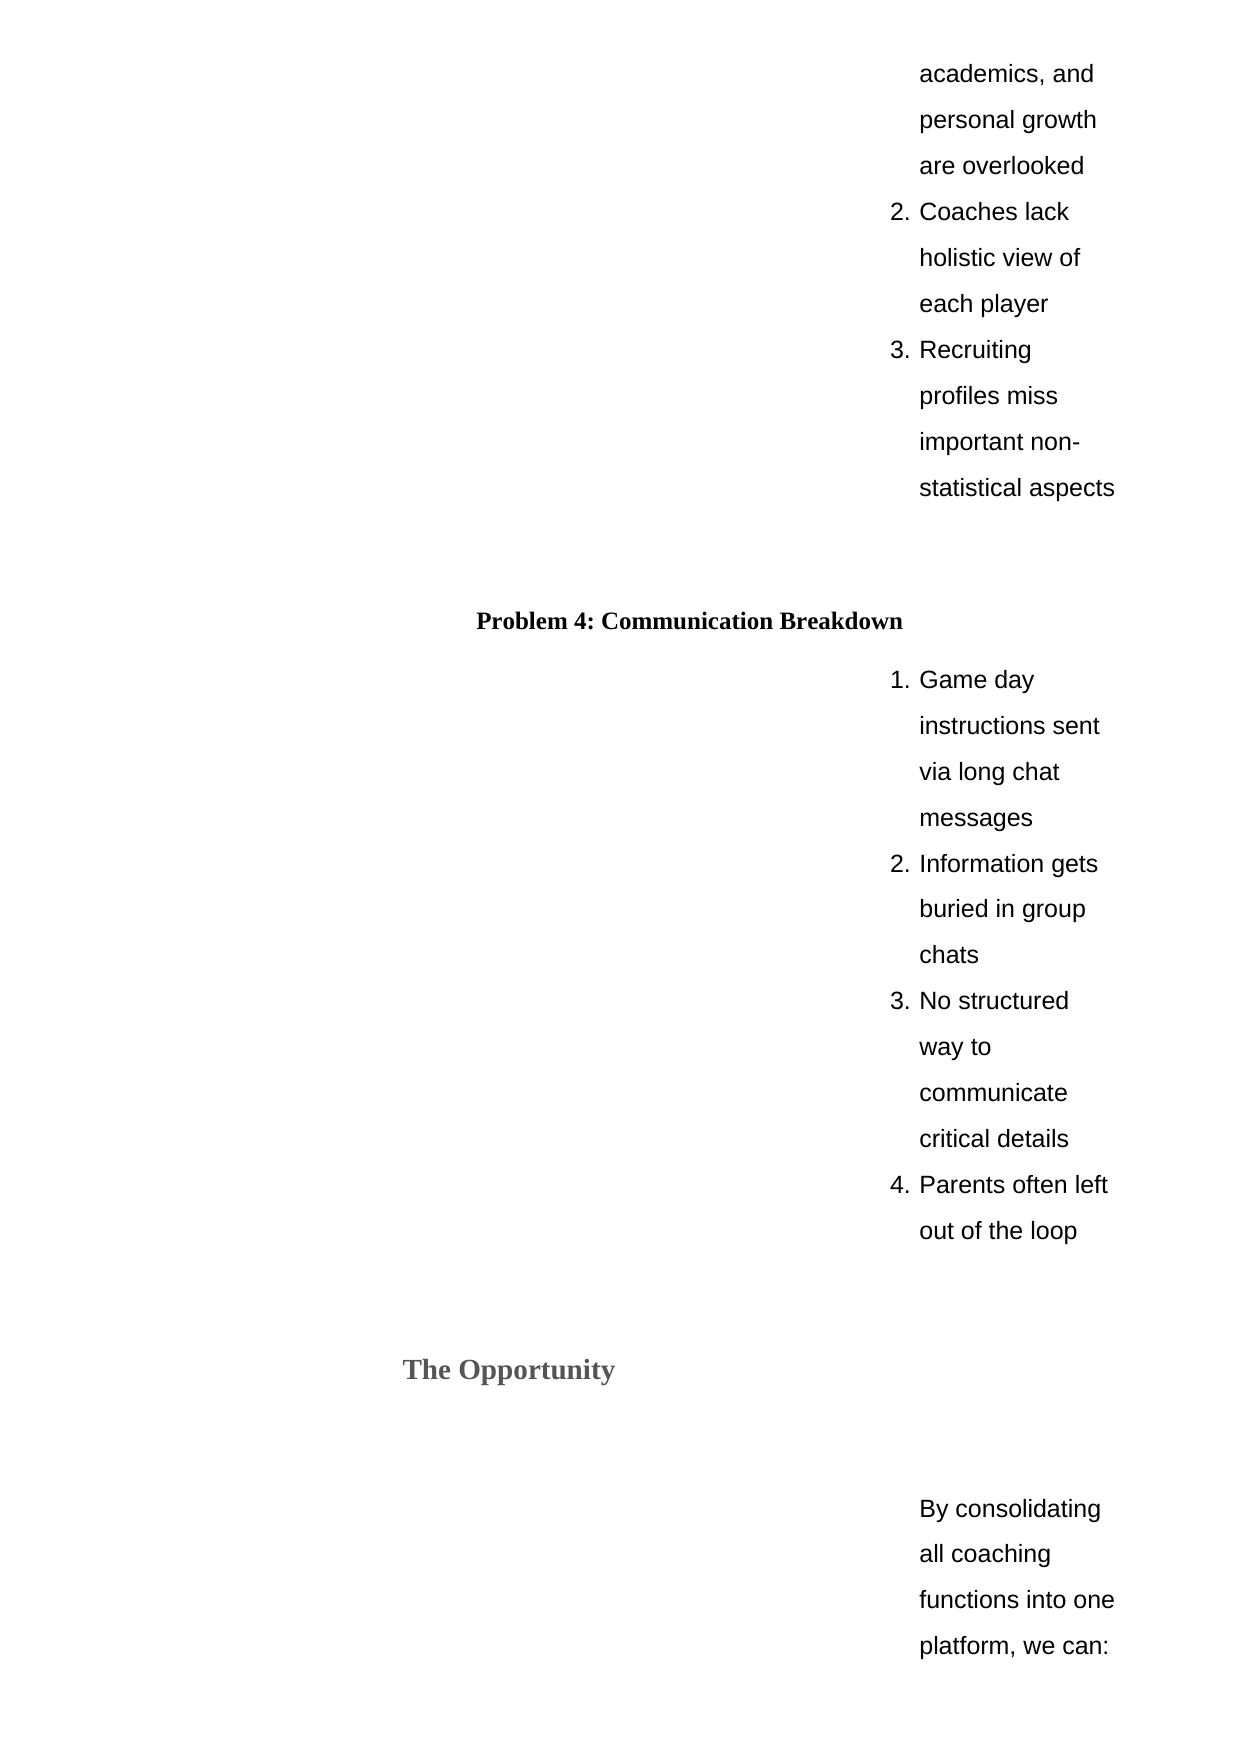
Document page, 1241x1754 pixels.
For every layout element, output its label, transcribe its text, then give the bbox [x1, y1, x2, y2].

list Coaches lack holistic view of each player [890, 197, 1119, 317]
list Information gets buried in group chats [890, 848, 1119, 969]
list No structured way to communicate critical details [890, 986, 1119, 1153]
list Game day instructions sent via long chat messages [890, 665, 1119, 831]
subtitle Problem 4: Communication Breakdown [447, 606, 1119, 635]
list Parents often left out of the loop [890, 1170, 1119, 1245]
subtitle The Opportunity [373, 1352, 1119, 1386]
list academics, and personal growth are overlooked [890, 59, 1119, 180]
list Recruiting profiles miss important non-statistical aspects [890, 335, 1119, 501]
list By consolidating all coaching functions into one platform, we can: [890, 1493, 1119, 1660]
